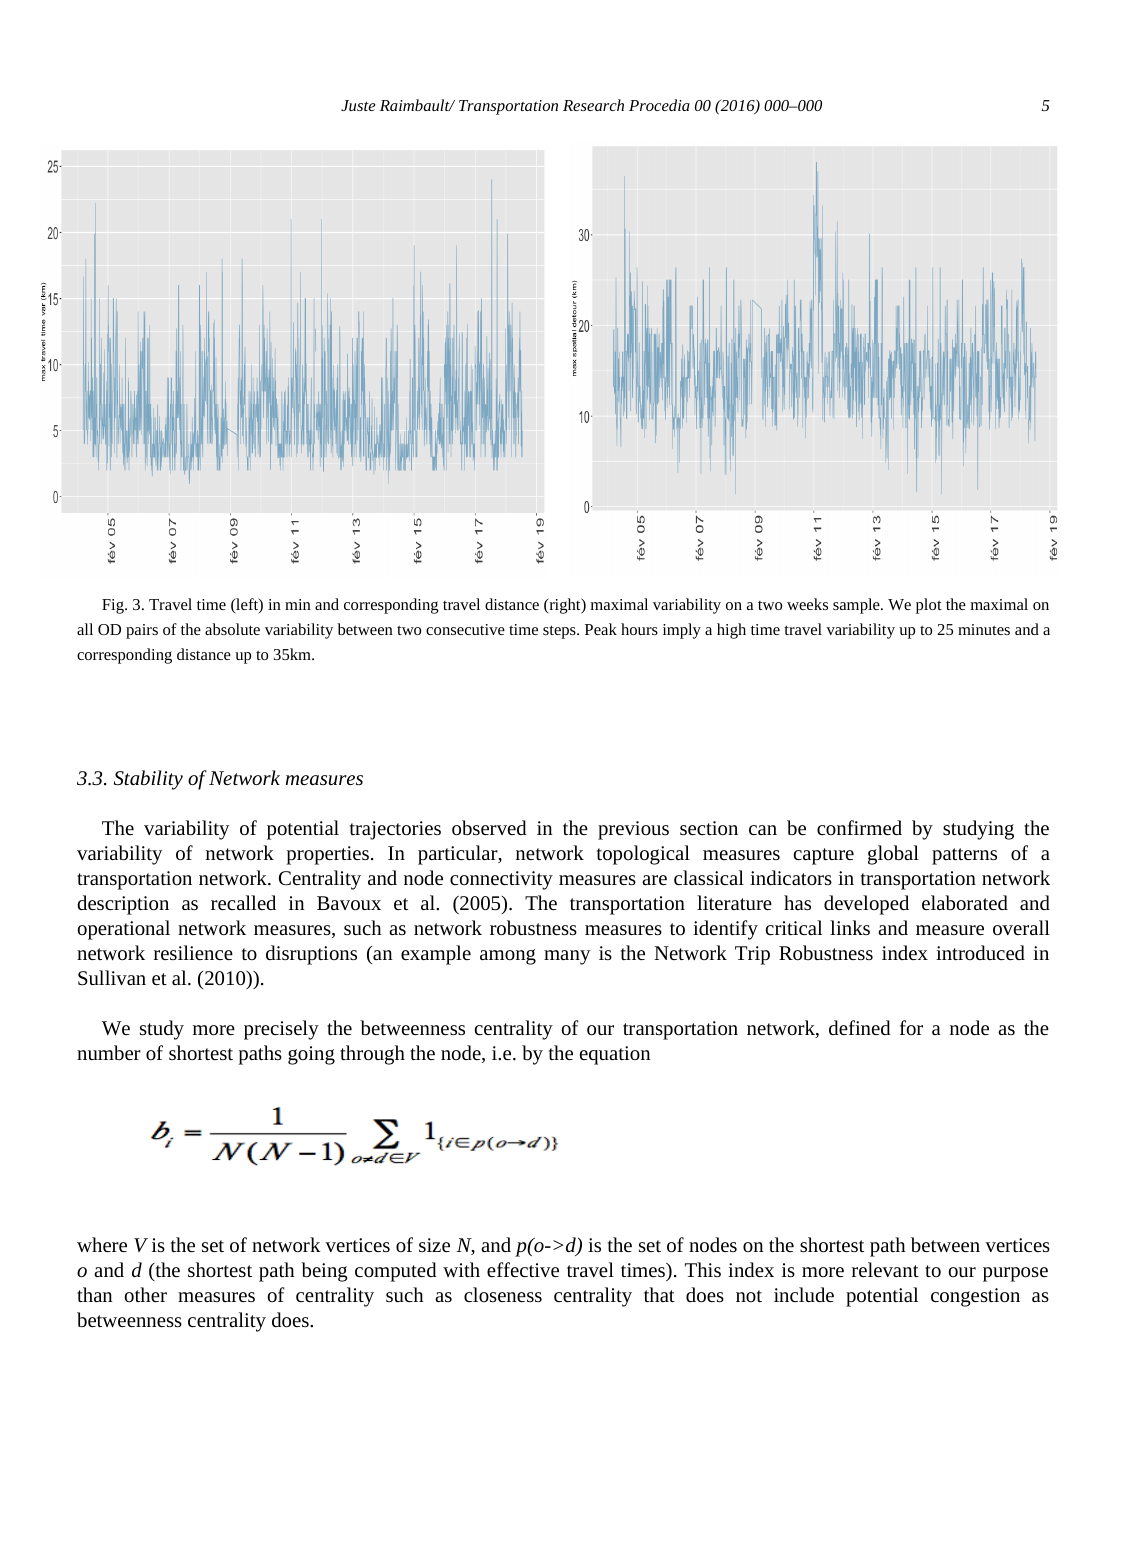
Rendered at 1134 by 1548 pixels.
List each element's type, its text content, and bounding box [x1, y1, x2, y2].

list Stability of Network measures [77, 765, 1051, 790]
text The variability of potential trajectories observed in the previous section can be confirmed by studying the variability of network properties. In particular, network topological measures capture global patterns of a transportation network. Centrality and node connectivity measures are classical indicators in transportation network description as recalled in Bavoux et al. (2005). The transportation literature has developed elaborated and operational network measures, such as network robustness measures to identify critical links and measure overall network resilience to disruptions (an example among many is the Network Trip Robustness index introduced in Sullivan et al. (2010)). [77, 815, 1051, 990]
picture [126, 1085, 577, 1183]
text Fig. 3. Travel time (left) in min and corresponding travel distance (right) maximal variability on a two weeks sample. We plot the maximal on all OD pairs of the absolute variability between two consecutive time steps. Peak hours imply a high time travel variability up to 25 minutes and a corresponding distance up to 35km. [77, 590, 1051, 665]
text where V is the set of network vertices of size N, and p(o->d) is the set of nodes on the shortest path between vertices o and d (the shortest path being computed with effective travel times). This index is more relevant to our purpose than other measures of centrality such as closeness centrality that does not include potential congestion as betweenness centrality does. [77, 1232, 1051, 1332]
picture [568, 141, 1060, 577]
picture [37, 145, 547, 580]
text We study more precisely the betweenness centrality of our transportation network, defined for a node as the number of shortest paths going through the node, i.e. by the equation [77, 1015, 1051, 1065]
